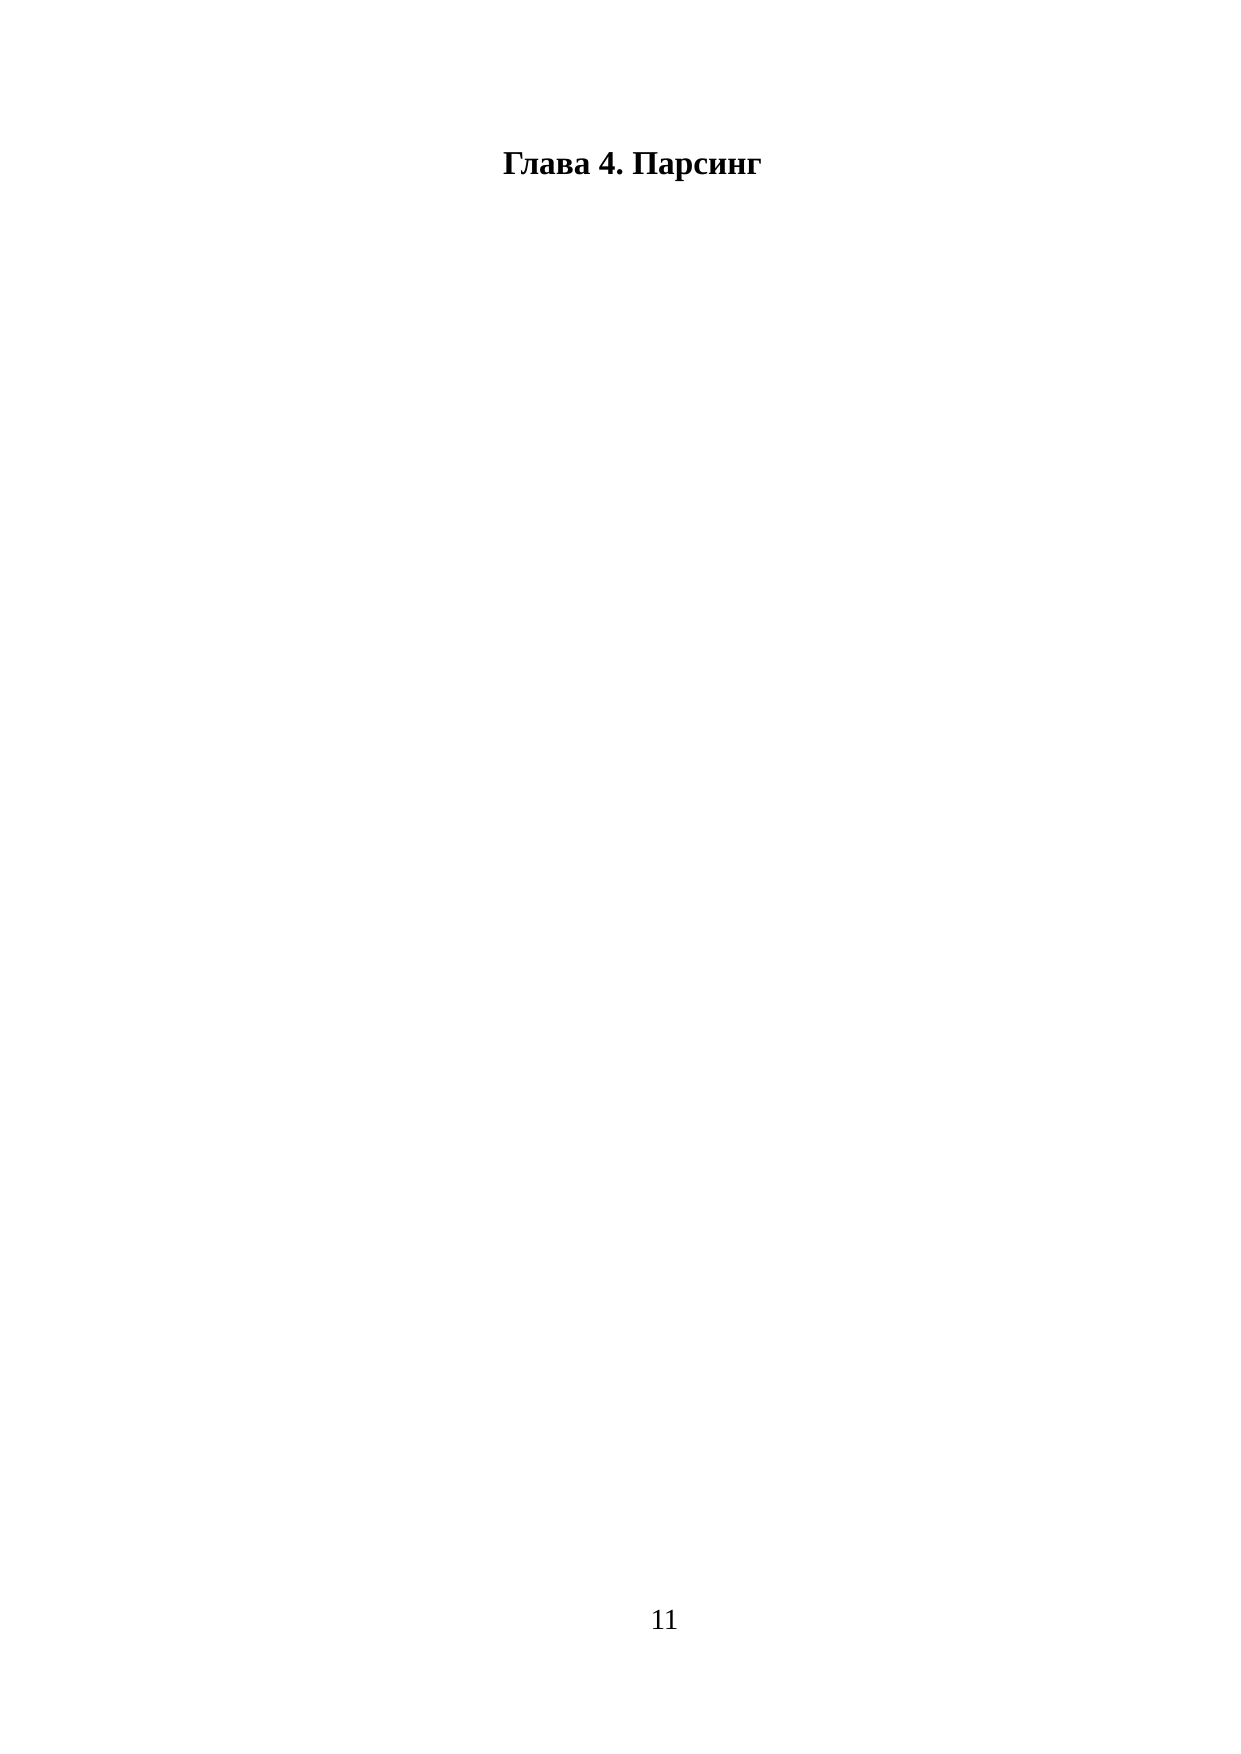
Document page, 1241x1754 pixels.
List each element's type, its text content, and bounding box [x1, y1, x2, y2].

subtitle Парсинг [177, 143, 1152, 181]
